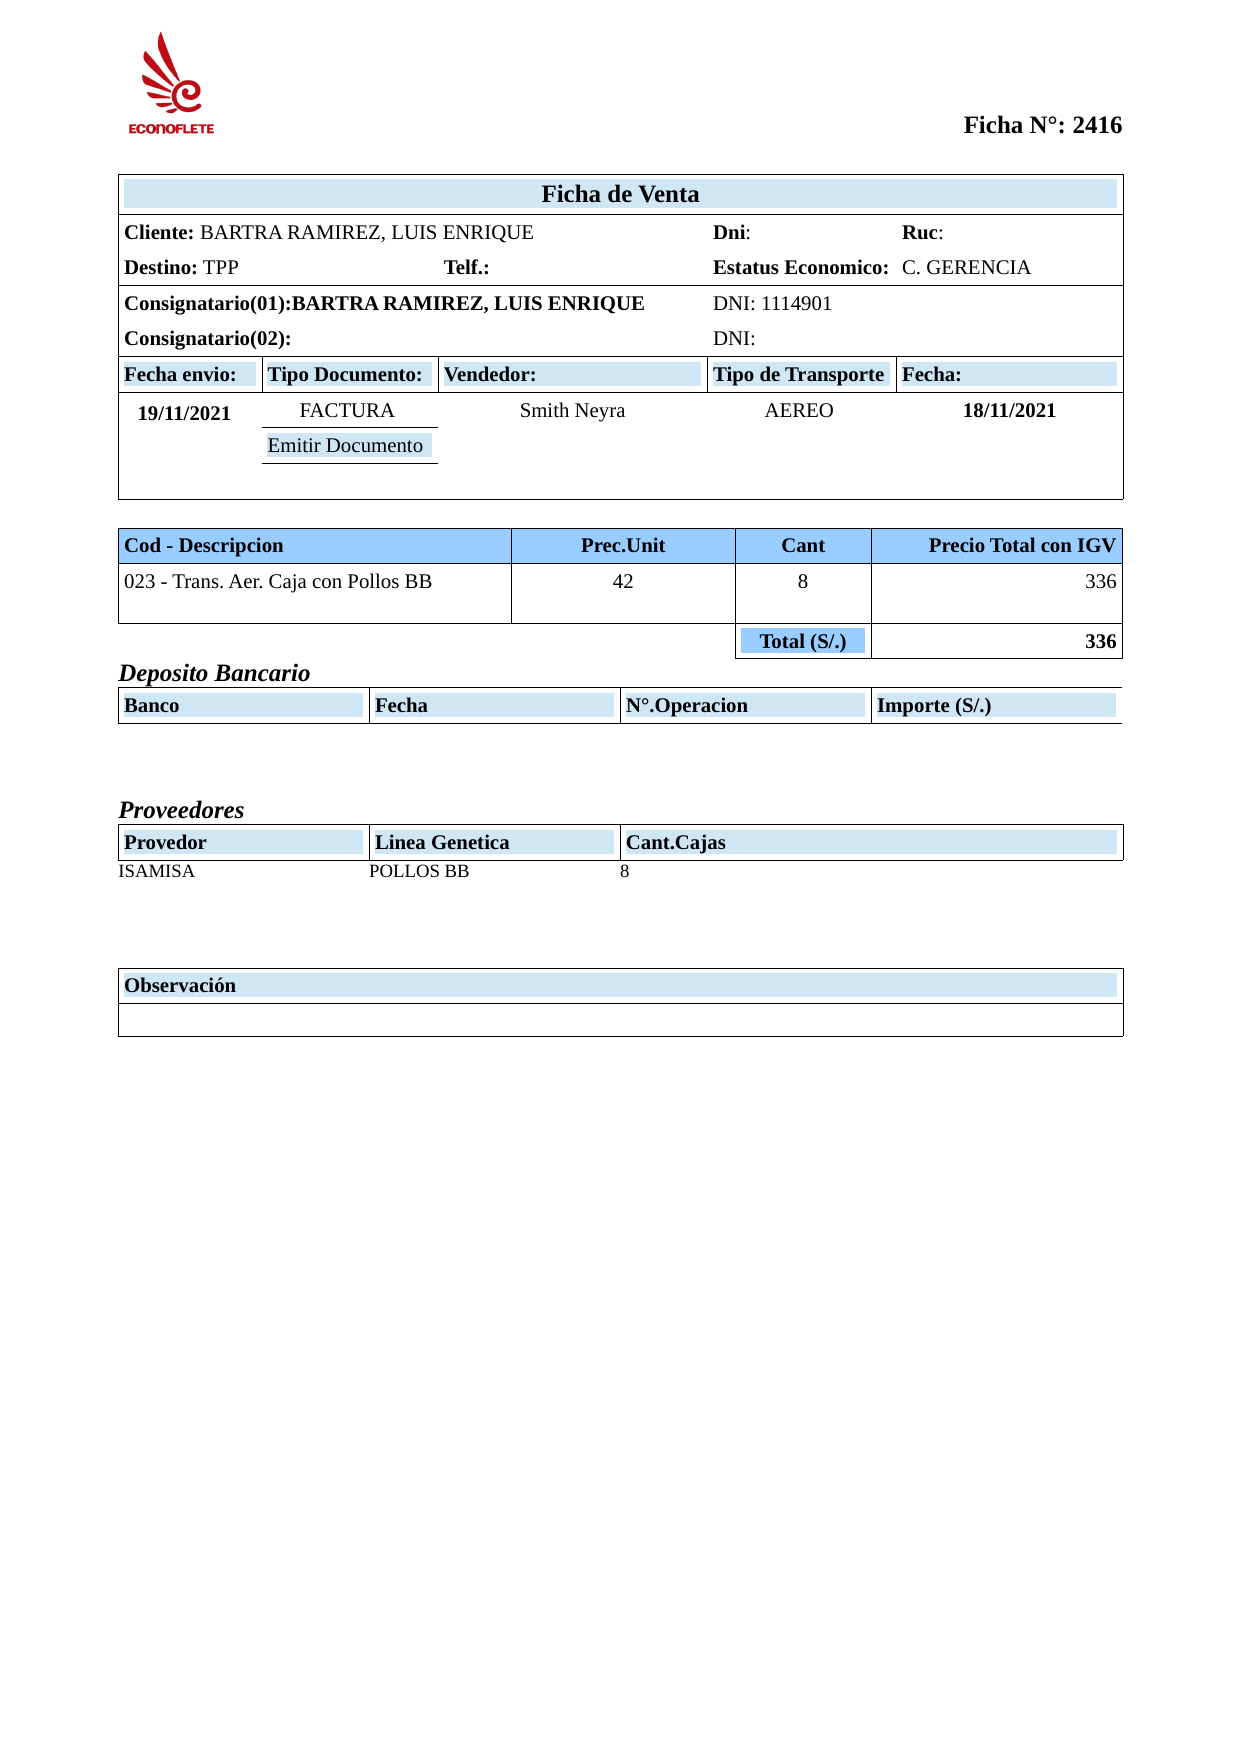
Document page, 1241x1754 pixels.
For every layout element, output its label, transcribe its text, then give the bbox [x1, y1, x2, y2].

table_cell Consignatario(01):BARTRA RAMIREZ, LUIS ENRIQUE [119, 286, 707, 321]
table_cell DNI: 1114901 [707, 286, 1123, 321]
table_cell Total (S/.) [736, 624, 871, 658]
table_cell Ruc: [896, 215, 1123, 249]
table_cell 023 - Trans. Aer. Caja con Pollos BB [119, 564, 511, 623]
table_header Cant.Cajas [621, 825, 1123, 859]
table_header Precio Total con IGV [872, 529, 1122, 563]
table_cell Fecha envio: [119, 357, 262, 392]
table_cell Consignatario(02): [119, 321, 707, 356]
table_cell [369, 771, 620, 795]
table_cell 42 [512, 564, 735, 623]
table_cell Fecha: [897, 357, 1123, 392]
text Proveedores [118, 795, 1122, 824]
table_header Ficha de Venta [119, 175, 1123, 214]
table_header Importe (S/.) [872, 688, 1122, 723]
table_cell [871, 771, 1122, 795]
table_cell [620, 903, 1123, 924]
table_cell [369, 881, 620, 903]
table_cell 336 [872, 624, 1122, 658]
table_cell [620, 946, 1123, 967]
table_header Prec.Unit [512, 529, 735, 563]
table_cell [119, 1004, 1123, 1036]
table_cell Vendedor: [439, 357, 707, 392]
table_cell 19/11/2021 [119, 393, 262, 498]
table_cell [118, 903, 369, 924]
table_cell [620, 924, 1123, 946]
table_header Provedor [119, 825, 369, 859]
table_cell [262, 464, 438, 498]
table_cell POLLOS BB [369, 861, 620, 881]
table_header N°.Operacion [621, 688, 871, 723]
table_cell [369, 946, 620, 967]
table_cell [620, 881, 1123, 903]
table_cell FACTURA [262, 393, 438, 427]
table_cell [369, 903, 620, 924]
table_cell Estatus Economico: [707, 249, 896, 285]
table_cell [871, 747, 1122, 771]
table_header Fecha [370, 688, 620, 723]
table_cell [118, 881, 369, 903]
table_cell 8 [736, 564, 871, 623]
table_cell 8 [620, 861, 1123, 881]
table_cell DNI: [707, 321, 1123, 356]
table_cell Emitir Documento [262, 428, 438, 463]
table_cell Telf.: [438, 249, 707, 285]
table_cell [369, 924, 620, 946]
text Deposito Bancario [118, 658, 1122, 687]
table_cell Destino: TPP [119, 249, 438, 285]
table_cell [511, 624, 735, 658]
table_cell Tipo de Transporte [708, 357, 896, 392]
table_cell [871, 724, 1122, 747]
table_cell [118, 946, 369, 967]
table_cell Dni: [707, 215, 896, 249]
table_header Banco [119, 688, 369, 723]
table_cell [118, 724, 369, 747]
table_cell [118, 924, 369, 946]
table_header Linea Genetica [370, 825, 620, 859]
table_cell 18/11/2021 [896, 393, 1123, 498]
table_header Cant [736, 529, 871, 563]
table_cell Smith Neyra [438, 393, 707, 498]
table_cell [118, 771, 369, 795]
table_cell C. GERENCIA [896, 249, 1123, 285]
table_cell [118, 624, 511, 658]
table_cell [369, 747, 620, 771]
table_cell [620, 771, 871, 795]
table_cell [118, 747, 369, 771]
table_cell ISAMISA [118, 861, 369, 881]
table_cell 336 [872, 564, 1122, 623]
table_header Observación [119, 969, 1123, 1003]
table_cell [620, 747, 871, 771]
table_cell [620, 724, 871, 747]
table_cell Cliente: BARTRA RAMIREZ, LUIS ENRIQUE [119, 215, 707, 249]
table_cell Tipo Documento: [263, 357, 438, 392]
table_cell [369, 724, 620, 747]
picture [118, 31, 225, 134]
table_cell AEREO [707, 393, 896, 498]
table_header Cod - Descripcion [119, 529, 511, 563]
